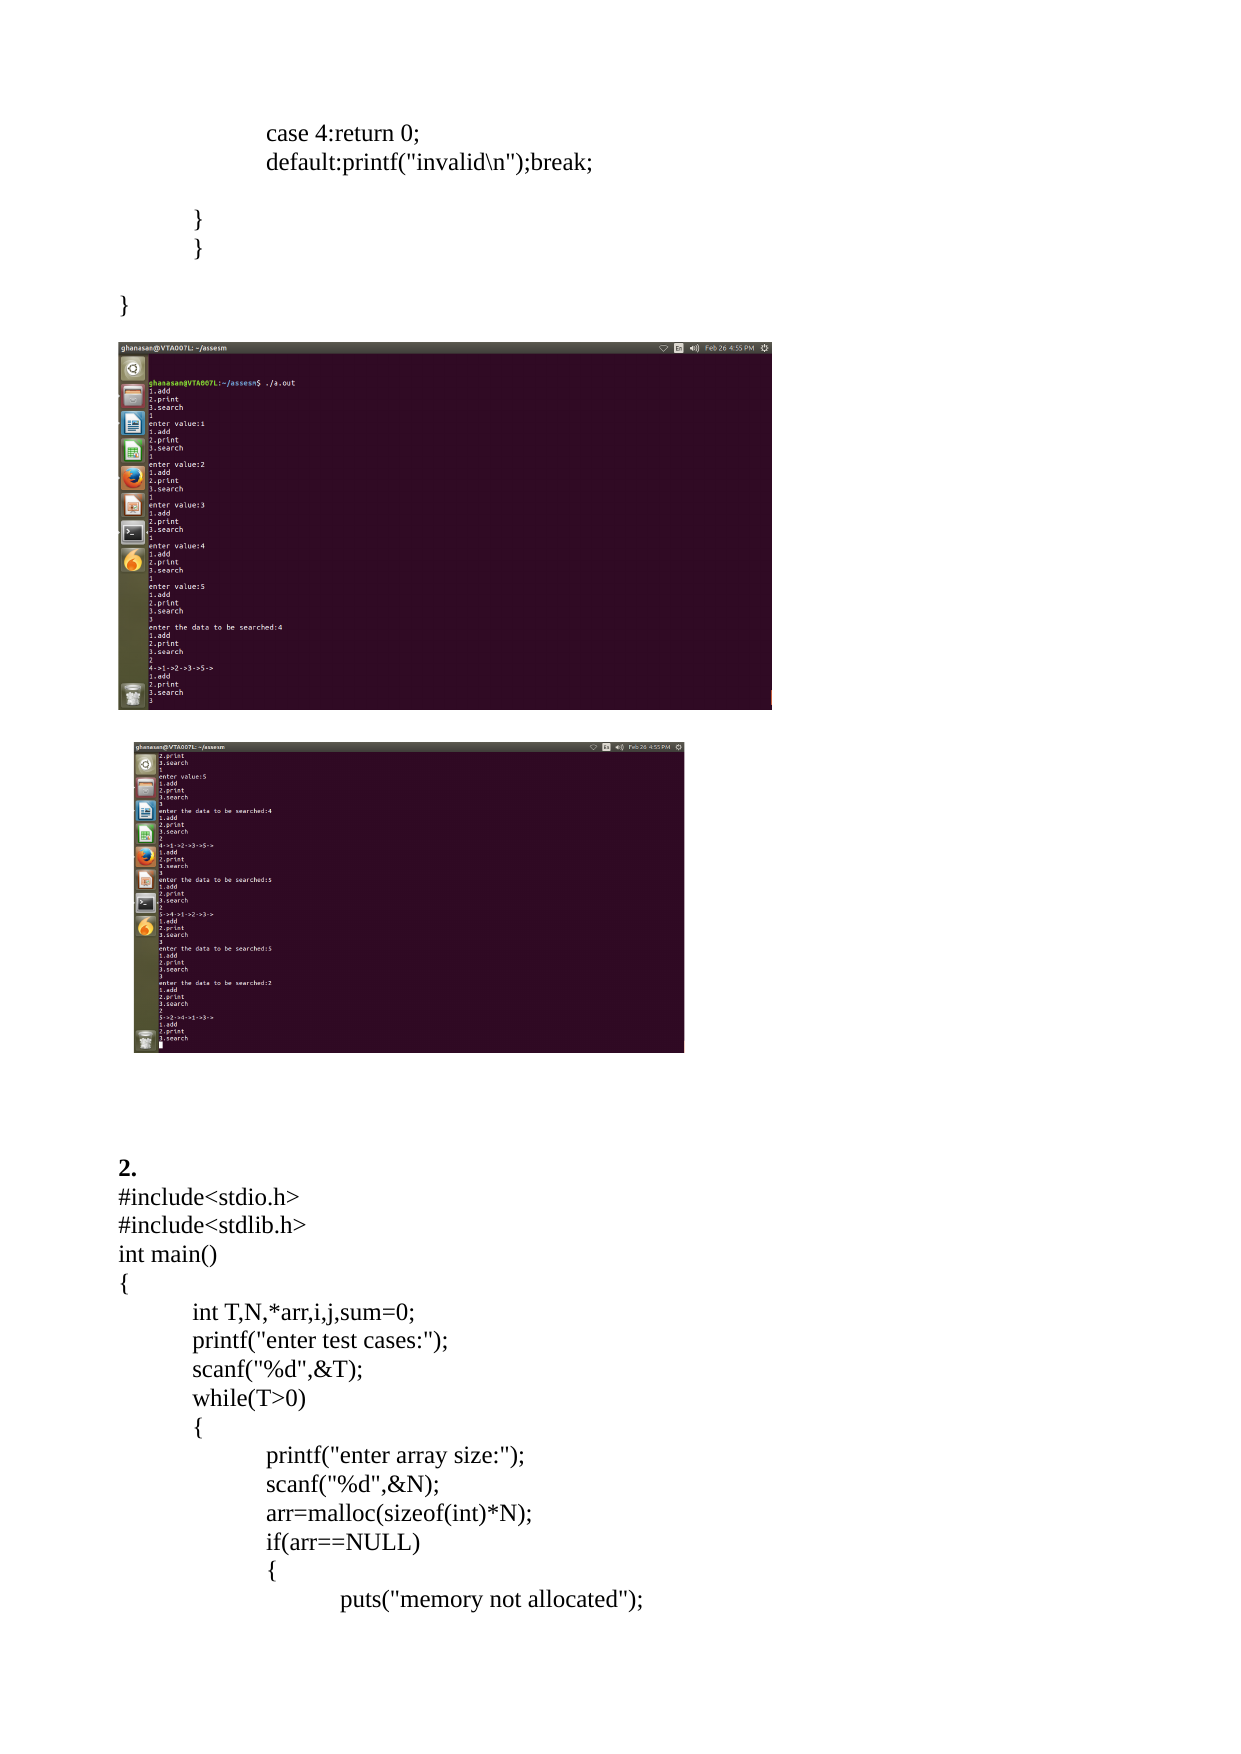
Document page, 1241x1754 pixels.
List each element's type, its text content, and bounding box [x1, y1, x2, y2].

text #include<stdlib.h> [118, 1211, 1122, 1239]
text if(arr==NULL) [118, 1527, 1122, 1556]
text default:printf("invalid\n");break; [118, 147, 1122, 176]
text 2. [118, 1153, 1122, 1182]
text printf("enter test cases:"); [118, 1326, 1122, 1354]
picture [118, 342, 772, 710]
text scanf("%d",&N); [118, 1469, 1122, 1498]
text case 4:return 0; [118, 118, 1122, 147]
text { [118, 1268, 1122, 1297]
text int T,N,*arr,i,j,sum=0; [118, 1297, 1122, 1326]
text #include<stdio.h> [118, 1182, 1122, 1211]
text scanf("%d",&T); [118, 1354, 1122, 1383]
text } [118, 233, 1122, 262]
text while(T>0) [118, 1383, 1122, 1412]
text } [118, 204, 1122, 233]
picture [133, 742, 685, 1053]
text { [118, 1412, 1122, 1441]
text arr=malloc(sizeof(int)*N); [118, 1498, 1122, 1527]
text int main() [118, 1239, 1122, 1268]
text } [118, 291, 1122, 319]
text printf("enter array size:"); [118, 1441, 1122, 1469]
text { [118, 1556, 1122, 1584]
text puts("memory not allocated"); [118, 1584, 1122, 1613]
